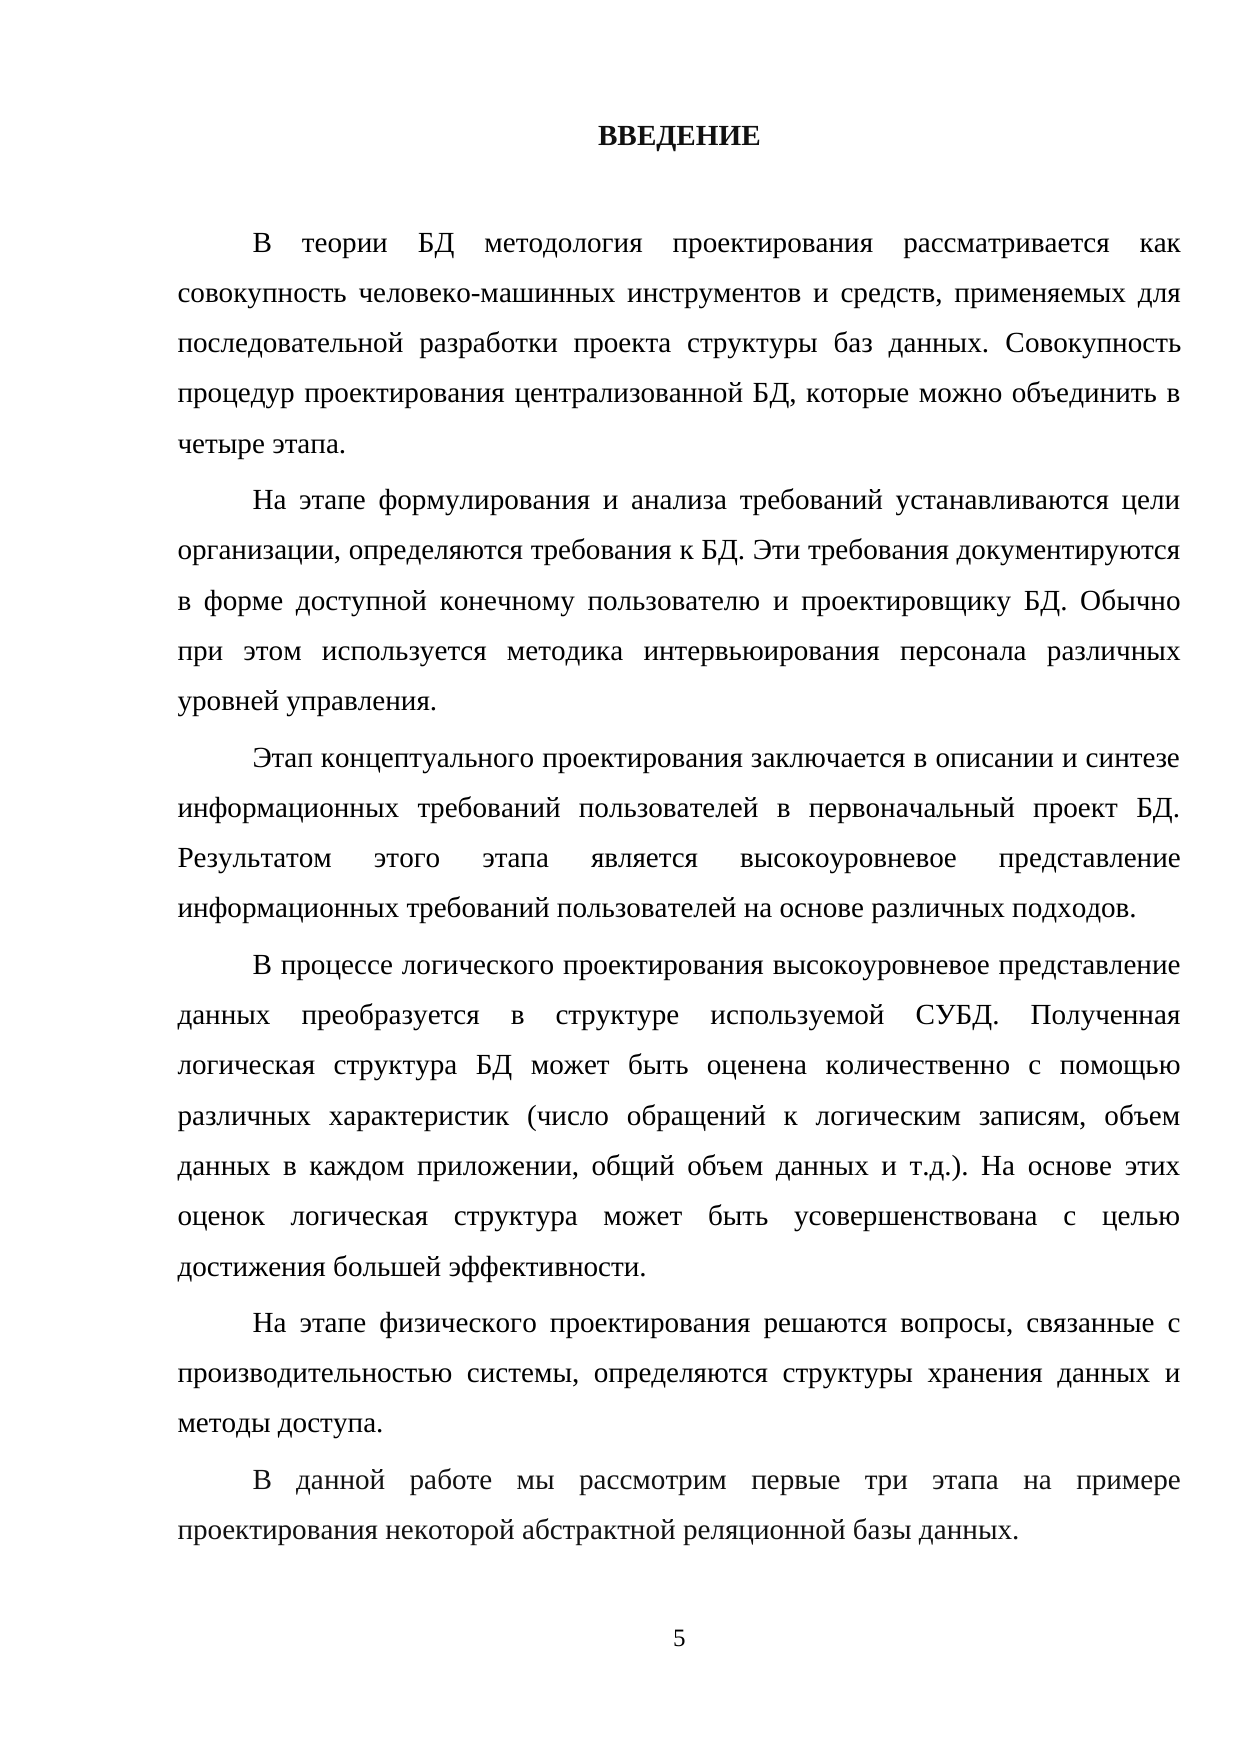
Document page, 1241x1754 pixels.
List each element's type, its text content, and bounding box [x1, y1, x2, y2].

text На этапе формулирования и анализа требований устанавливаются цели организации, определяются требования к БД. Эти требования документируются в форме доступной конечному пользователю и проектировщику БД. Обычно при этом используется методика интервьюирования персонала различных уровней управления. [177, 482, 1181, 717]
text На этапе физического проектирования решаются вопросы, связанные с производительностью системы, определяются структуры хранения данных и методы доступа. [177, 1305, 1181, 1439]
text В данной работе мы рассмотрим первые три этапа на примере проектирования некоторой абстрактной реляционной базы данных. [177, 1462, 1181, 1546]
text В процессе логического проектирования высокоуровневое представление данных преобразуется в структуре используемой СУБД. Полученная логическая структура БД может быть оценена количественно с помощью различных характеристик (число обращений к логическим записям, объем данных в каждом приложении, общий объем данных и т.д.). На основе этих оценок логическая структура может быть усовершенствована с целью достижения большей эффективности. [177, 947, 1181, 1282]
text В теории БД методология проектирования рассматривается как совокупность человеко-машинных инструментов и средств, применяемых для последовательной разработки проекта структуры баз данных. Cовокупность процедур проектирования централизованной БД, которые можно объединить в четыре этапа. [177, 225, 1181, 459]
text введение [177, 118, 1181, 152]
text Этап концептуального проектирования заключается в описании и синтезе информационных требований пользователей в первоначальный проект БД. Результатом этого этапа является высокоуровневое представление информационных требований пользователей на основе различных подходов. [177, 740, 1181, 924]
